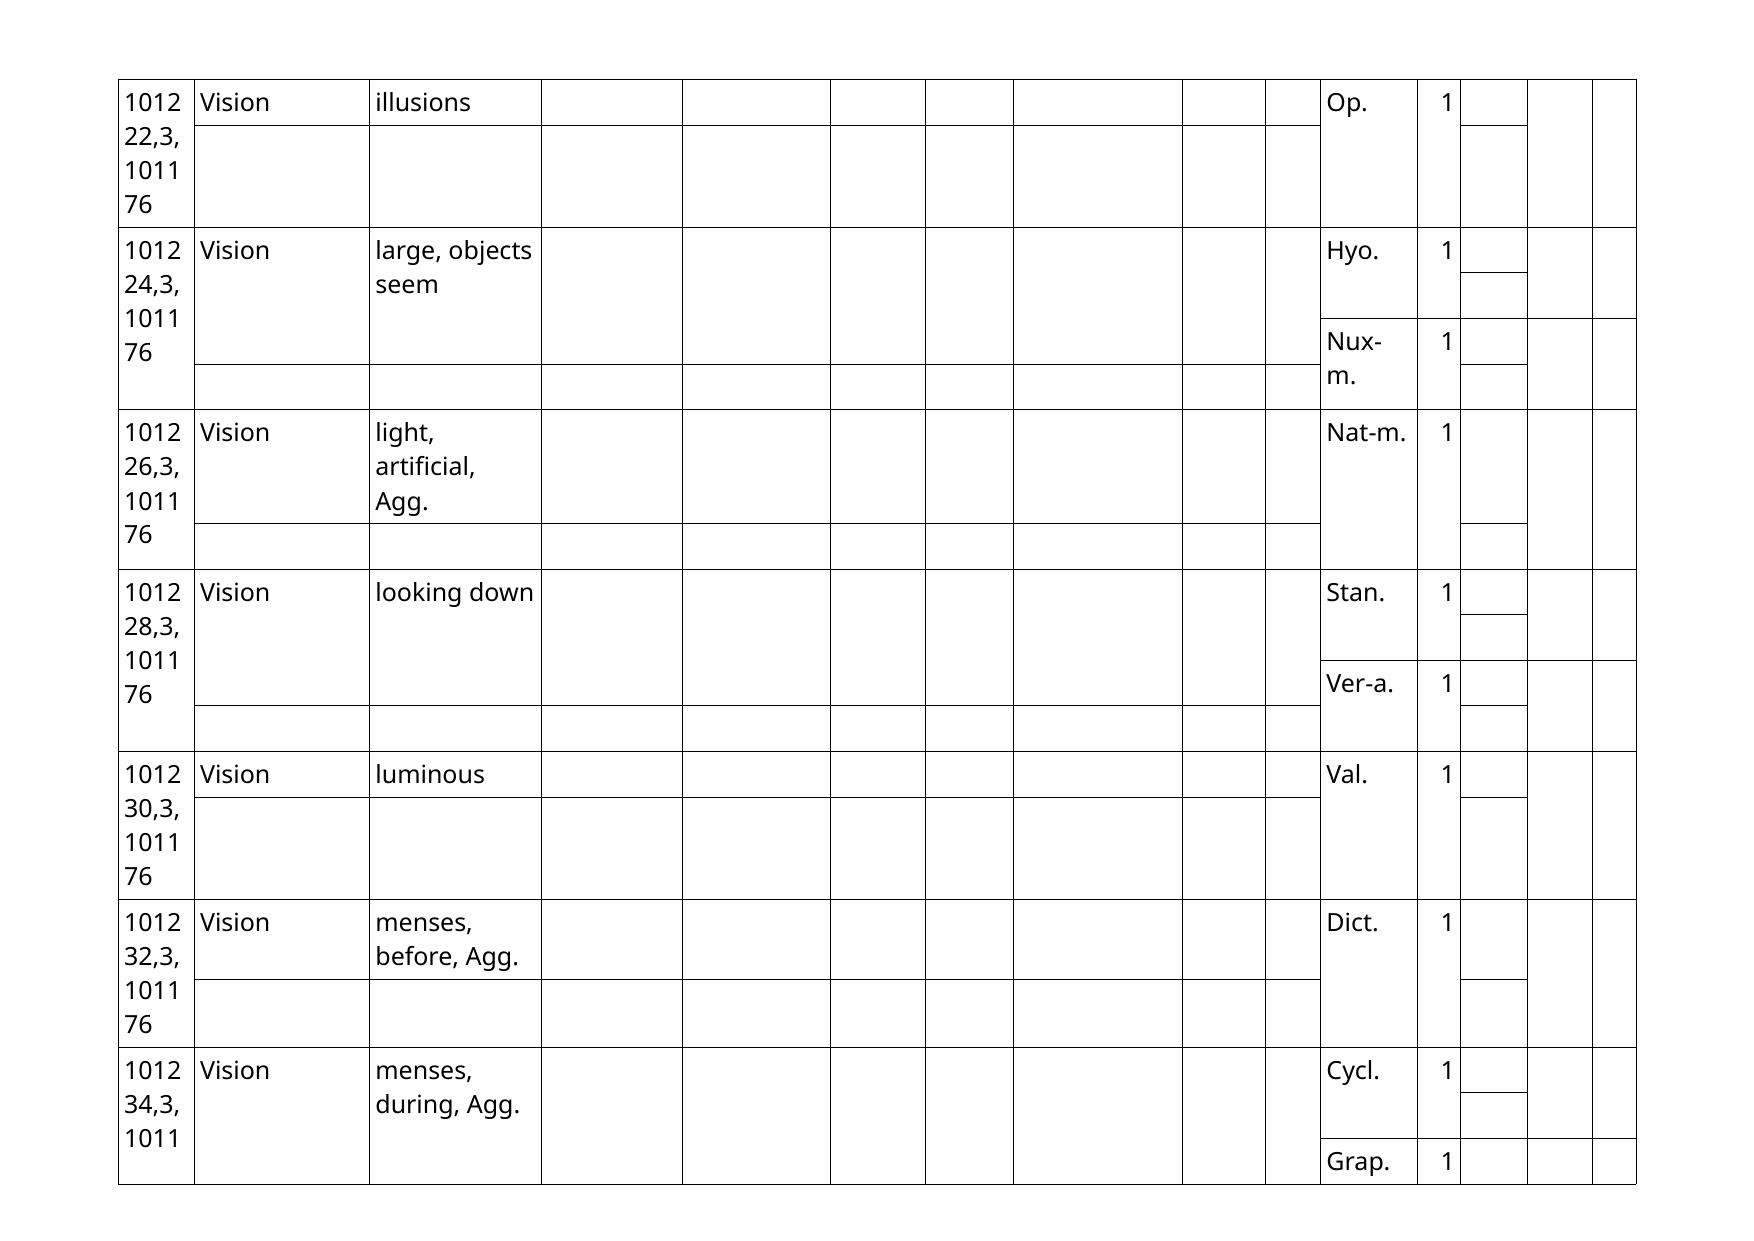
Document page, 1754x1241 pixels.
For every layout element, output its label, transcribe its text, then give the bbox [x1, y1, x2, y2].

table_cell [1014, 706, 1182, 751]
table_cell [1266, 524, 1320, 568]
table_cell [195, 365, 369, 409]
table_cell [1461, 615, 1527, 660]
table_cell [1528, 80, 1592, 227]
table_cell light, artificial, Agg. [370, 410, 541, 523]
table_cell [1183, 228, 1265, 363]
table_cell [195, 980, 369, 1047]
table_cell [1014, 570, 1182, 705]
table_cell [1266, 1048, 1320, 1183]
table_cell [542, 80, 682, 124]
table_cell menses, during, Agg. [370, 1048, 541, 1183]
table_cell [195, 798, 369, 899]
table_cell luminous [370, 752, 541, 797]
table_cell [1266, 228, 1320, 363]
table_cell [926, 80, 1013, 124]
table_cell [926, 900, 1013, 978]
table_cell [1014, 900, 1182, 978]
table_cell [1461, 1048, 1527, 1092]
table_cell [683, 752, 830, 797]
table_cell [683, 1048, 830, 1183]
table_cell [195, 524, 369, 568]
table_cell 1 [1418, 570, 1460, 660]
table_cell [926, 524, 1013, 568]
table_cell [1593, 80, 1636, 227]
table_cell [1461, 228, 1527, 272]
table_cell 1 [1418, 900, 1460, 1047]
table_cell [926, 126, 1013, 227]
table_cell [1266, 900, 1320, 978]
table_cell [1014, 752, 1182, 797]
table_cell [1183, 706, 1265, 751]
table_cell [1014, 980, 1182, 1047]
table_cell 1 [1418, 1139, 1460, 1183]
table_cell [1183, 1048, 1265, 1183]
table_cell [542, 570, 682, 705]
table_cell Ver-a. [1321, 661, 1417, 751]
table_cell 1 [1418, 228, 1460, 318]
table_cell [1266, 706, 1320, 751]
table_cell [1593, 570, 1636, 660]
table_cell [831, 524, 925, 568]
table_cell 101226,3,101176 [119, 410, 194, 568]
table_cell [1461, 570, 1527, 614]
table_cell Nux-m. [1321, 319, 1417, 409]
table_cell 1 [1418, 410, 1460, 568]
table_cell [542, 524, 682, 568]
table_cell [1014, 228, 1182, 363]
table_cell [1183, 798, 1265, 899]
table_cell [1593, 900, 1636, 1047]
table_cell [1266, 365, 1320, 409]
table_cell [1593, 228, 1636, 318]
table_cell Grap. [1321, 1139, 1417, 1183]
table_cell [683, 365, 830, 409]
table_cell [1461, 319, 1527, 363]
table_cell [1461, 524, 1527, 568]
table_cell [1266, 126, 1320, 227]
table_cell [1528, 319, 1592, 409]
table_cell [831, 798, 925, 899]
table_cell 1 [1418, 80, 1460, 227]
table_cell [831, 1048, 925, 1183]
table_cell [831, 365, 925, 409]
table_cell [926, 570, 1013, 705]
table_cell [831, 410, 925, 523]
table_cell [1183, 900, 1265, 978]
table_cell [1461, 980, 1527, 1047]
table_cell 101230,3,101176 [119, 752, 194, 899]
table_cell Vision [195, 410, 369, 523]
table_cell [1266, 980, 1320, 1047]
table_cell [831, 228, 925, 363]
table_cell [1183, 524, 1265, 568]
table_cell Vision [195, 1048, 369, 1183]
table_cell Val. [1321, 752, 1417, 899]
table_cell [683, 228, 830, 363]
table_cell [1461, 365, 1527, 409]
table_cell [1183, 80, 1265, 124]
table_cell [542, 706, 682, 751]
table_cell [1593, 1048, 1636, 1138]
table_cell [926, 410, 1013, 523]
table_cell [1461, 80, 1527, 124]
table_cell 101232,3,101176 [119, 900, 194, 1047]
table_cell [683, 80, 830, 124]
table_cell [370, 798, 541, 899]
table_cell [1528, 752, 1592, 899]
table_cell [1461, 273, 1527, 318]
table_cell [1014, 410, 1182, 523]
table_cell [683, 524, 830, 568]
table_cell [1593, 410, 1636, 568]
table_cell [831, 752, 925, 797]
table_cell [1593, 319, 1636, 409]
table_cell [370, 706, 541, 751]
table_cell [1266, 570, 1320, 705]
table_cell [1014, 126, 1182, 227]
table_cell 1 [1418, 319, 1460, 409]
table_cell [1461, 661, 1527, 705]
table_cell [926, 1048, 1013, 1183]
table_cell [1183, 752, 1265, 797]
table_cell Nat-m. [1321, 410, 1417, 568]
table_cell [683, 126, 830, 227]
table_cell [831, 80, 925, 124]
table_cell [683, 980, 830, 1047]
table_cell [1528, 661, 1592, 751]
table_cell [1183, 365, 1265, 409]
table_cell [1461, 1093, 1527, 1138]
table_cell [1461, 752, 1527, 797]
table_cell [1461, 900, 1527, 978]
table_cell [1461, 126, 1527, 227]
table_cell [1528, 1048, 1592, 1138]
table_cell Vision [195, 752, 369, 797]
table_cell [1528, 410, 1592, 568]
table_cell [1461, 706, 1527, 751]
table_cell 1 [1418, 1048, 1460, 1138]
table_cell [1461, 410, 1527, 523]
table_cell [542, 798, 682, 899]
table_cell [1528, 228, 1592, 318]
table_cell [1183, 126, 1265, 227]
table_cell 101222,3,101176 [119, 80, 194, 227]
table_cell [831, 126, 925, 227]
table_cell [1461, 1139, 1527, 1183]
table_cell [195, 126, 369, 227]
table_cell Cycl. [1321, 1048, 1417, 1138]
table_cell [1014, 365, 1182, 409]
table_cell [831, 706, 925, 751]
table_cell [542, 980, 682, 1047]
table_cell 1 [1418, 661, 1460, 751]
table_cell Hyo. [1321, 228, 1417, 318]
table_cell [1183, 980, 1265, 1047]
table_cell [542, 126, 682, 227]
table_cell [1266, 752, 1320, 797]
table_cell [370, 524, 541, 568]
table_cell [542, 900, 682, 978]
table_cell [1183, 410, 1265, 523]
table_cell [683, 570, 830, 705]
table_cell [683, 900, 830, 978]
table_cell 101234,3,1011 [119, 1048, 194, 1183]
table_cell [1593, 752, 1636, 899]
table_cell [926, 365, 1013, 409]
table_cell [831, 570, 925, 705]
table_cell [1014, 798, 1182, 899]
table_cell [926, 980, 1013, 1047]
table_cell [1266, 410, 1320, 523]
table_cell Vision [195, 570, 369, 705]
table_cell [683, 706, 830, 751]
table_cell [1014, 80, 1182, 124]
table_cell [831, 900, 925, 978]
table_cell Op. [1321, 80, 1417, 227]
table_cell [926, 798, 1013, 899]
table_cell menses, before, Agg. [370, 900, 541, 978]
table_cell 101224,3,101176 [119, 228, 194, 409]
table_cell [1014, 1048, 1182, 1183]
table_cell [683, 798, 830, 899]
table_cell [1266, 798, 1320, 899]
table_cell Vision [195, 900, 369, 978]
table_cell [542, 752, 682, 797]
table_cell Vision [195, 80, 369, 124]
table_cell looking down [370, 570, 541, 705]
table_cell 101228,3,101176 [119, 570, 194, 751]
table_cell [370, 980, 541, 1047]
table_cell [1528, 900, 1592, 1047]
table_cell [370, 365, 541, 409]
table_cell Dict. [1321, 900, 1417, 1047]
table_cell illusions [370, 80, 541, 124]
table_cell large, objects seem [370, 228, 541, 363]
table_cell [1266, 80, 1320, 124]
table_cell [542, 1048, 682, 1183]
table_cell [195, 706, 369, 751]
table_cell [926, 752, 1013, 797]
table_cell [926, 228, 1013, 363]
table_cell [831, 980, 925, 1047]
table_cell [542, 365, 682, 409]
table_cell [1528, 570, 1592, 660]
table_cell [1183, 570, 1265, 705]
table_cell [1528, 1139, 1592, 1183]
table_cell [1461, 798, 1527, 899]
table_cell [1014, 524, 1182, 568]
table_cell [1593, 1139, 1636, 1183]
table_cell Stan. [1321, 570, 1417, 660]
table_cell [370, 126, 541, 227]
table_cell [542, 228, 682, 363]
table_cell [542, 410, 682, 523]
table_cell [1593, 661, 1636, 751]
table_cell [926, 706, 1013, 751]
table_cell [683, 410, 830, 523]
table_cell Vision [195, 228, 369, 363]
table_cell 1 [1418, 752, 1460, 899]
